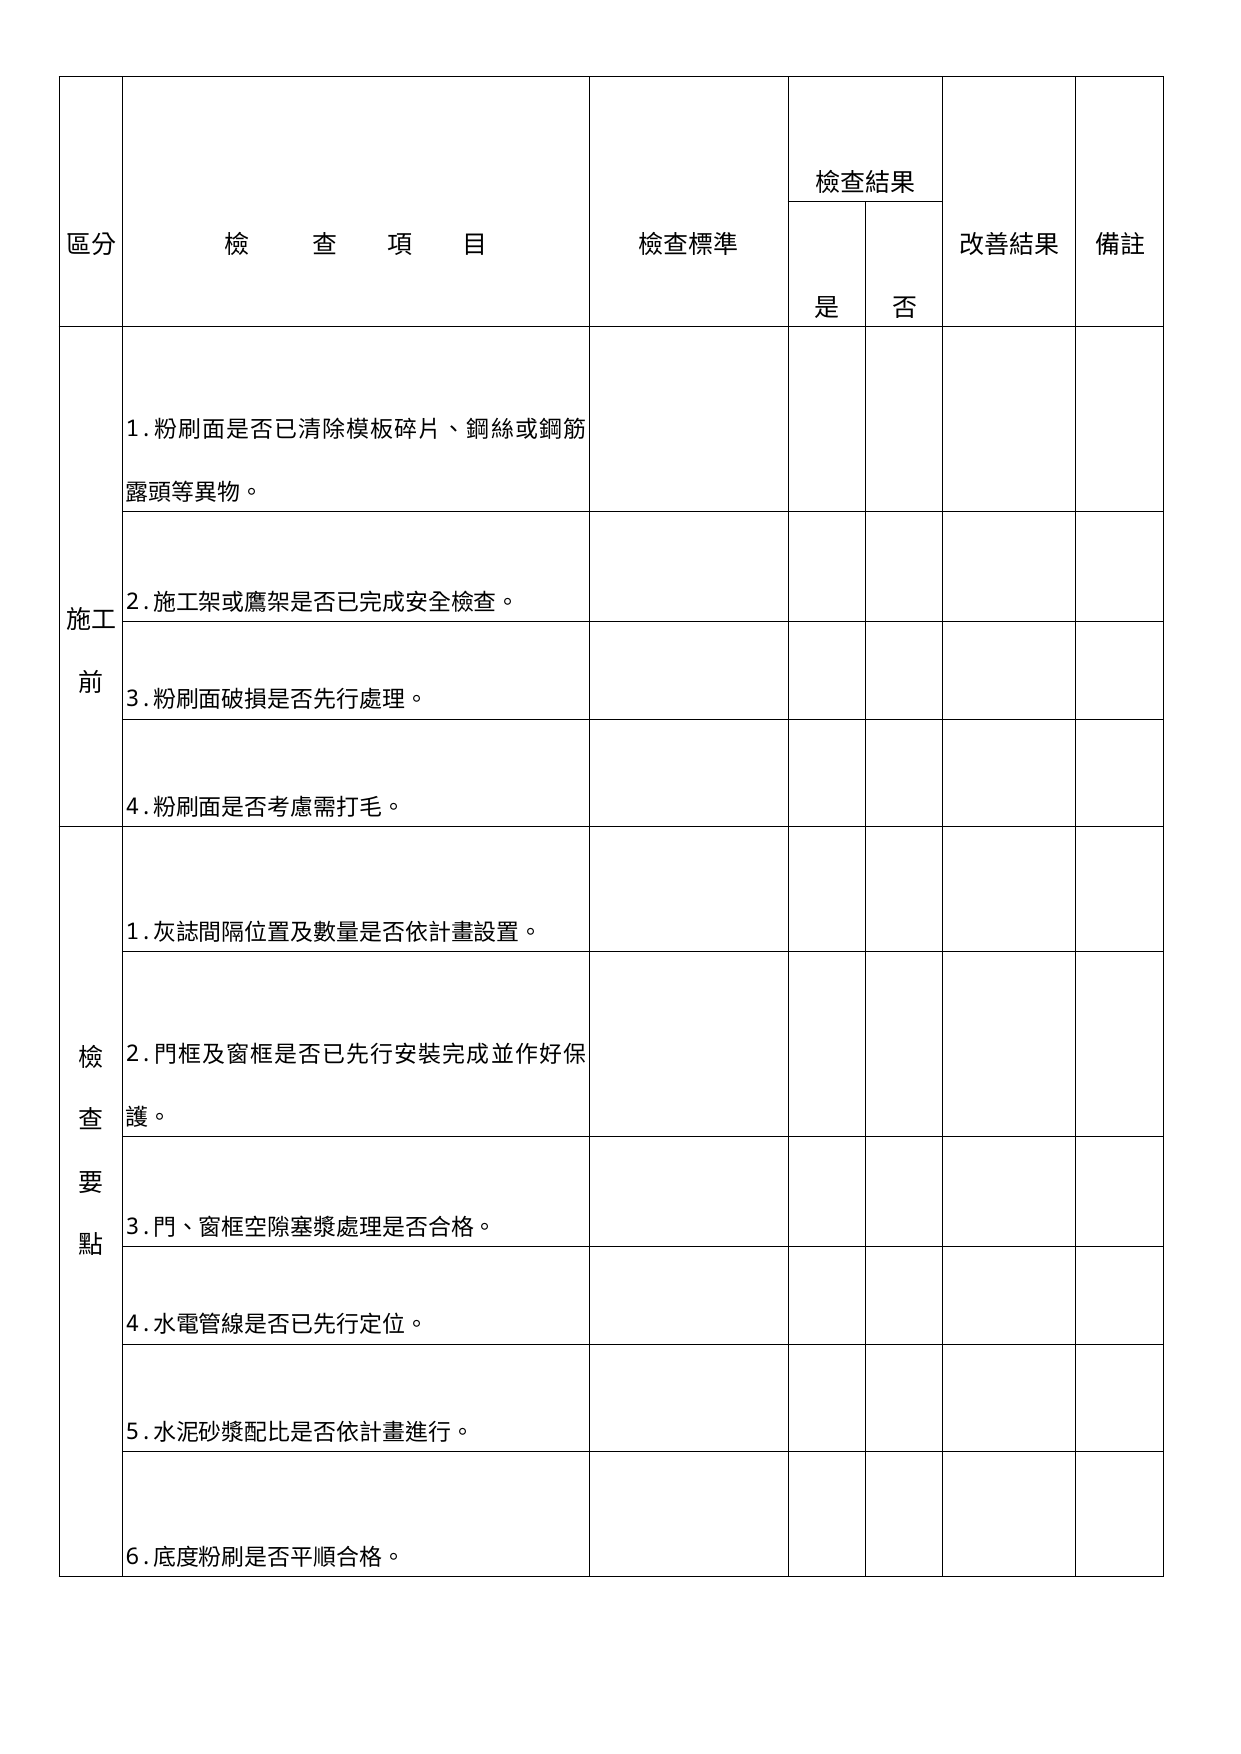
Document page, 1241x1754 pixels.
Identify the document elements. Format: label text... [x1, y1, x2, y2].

table_cell 施工前 [60, 327, 122, 826]
table_cell [789, 622, 865, 719]
table_cell [866, 512, 942, 621]
table_cell [590, 1345, 788, 1451]
table_cell 改善結果 [943, 77, 1075, 326]
table_cell [1076, 952, 1163, 1136]
table_cell 4.粉刷面是否考慮需打毛。 [123, 720, 589, 826]
table_cell [943, 1345, 1075, 1451]
table_cell 4.水電管線是否已先行定位。 [123, 1247, 589, 1344]
table_cell [1076, 1452, 1163, 1576]
table_cell [866, 622, 942, 719]
table_cell [943, 1452, 1075, 1576]
table_cell [590, 622, 788, 719]
table_cell [590, 827, 788, 951]
table_cell [1076, 720, 1163, 826]
table_cell [943, 327, 1075, 511]
table_cell [1076, 1247, 1163, 1344]
table_cell 檢查結果 [789, 77, 942, 201]
table_cell 2.施工架或鷹架是否已完成安全檢查。 [123, 512, 589, 621]
table_cell [590, 327, 788, 511]
table_cell [1076, 512, 1163, 621]
table_cell [866, 1247, 942, 1344]
table_cell [590, 952, 788, 1136]
table_cell 檢查標準 [590, 77, 788, 326]
table_cell [789, 512, 865, 621]
table_cell [866, 1345, 942, 1451]
table_cell 備註 [1076, 77, 1163, 326]
table_cell 1.灰誌間隔位置及數量是否依計畫設置。 [123, 827, 589, 951]
table_cell [1076, 1345, 1163, 1451]
table_cell [1076, 622, 1163, 719]
table_cell [943, 512, 1075, 621]
table_cell 否 [866, 202, 942, 326]
table_cell [866, 1137, 942, 1246]
table_cell [789, 1345, 865, 1451]
table_cell [866, 827, 942, 951]
table_cell 1.粉刷面是否已清除模板碎片、鋼絲或鋼筋露頭等異物。 [123, 327, 589, 511]
table_cell 3.門、窗框空隙塞漿處理是否合格。 [123, 1137, 589, 1246]
table_cell [789, 1137, 865, 1246]
table_cell [789, 327, 865, 511]
table_cell 區分 [60, 77, 122, 326]
table_cell [590, 512, 788, 621]
table_cell [866, 1452, 942, 1576]
table_cell [789, 720, 865, 826]
table_cell [1076, 327, 1163, 511]
table_cell [590, 1137, 788, 1246]
table_cell [789, 827, 865, 951]
table_cell [866, 720, 942, 826]
table_cell [943, 1247, 1075, 1344]
table_cell 6.底度粉刷是否平順合格。 [123, 1452, 589, 1576]
table_cell [590, 1247, 788, 1344]
table_cell [1076, 827, 1163, 951]
table_cell [1076, 1137, 1163, 1246]
table_cell [943, 720, 1075, 826]
table_cell [789, 1247, 865, 1344]
table_cell [943, 1137, 1075, 1246]
table_cell 5.水泥砂漿配比是否依計畫進行。 [123, 1345, 589, 1451]
table_cell [866, 327, 942, 511]
table_cell 2.門框及窗框是否已先行安裝完成並作好保護。 [123, 952, 589, 1136]
table_cell [789, 952, 865, 1136]
table_cell [866, 952, 942, 1136]
table_cell [789, 1452, 865, 1576]
table_cell 檢 查 要 點 [60, 827, 122, 1576]
table_cell 檢 查 項 目 [123, 77, 589, 326]
table_cell [943, 827, 1075, 951]
table_cell 3.粉刷面破損是否先行處理。 [123, 622, 589, 719]
table_cell [943, 952, 1075, 1136]
table_cell [943, 622, 1075, 719]
table_cell 是 [789, 202, 865, 326]
table_cell [590, 720, 788, 826]
table_cell [590, 1452, 788, 1576]
